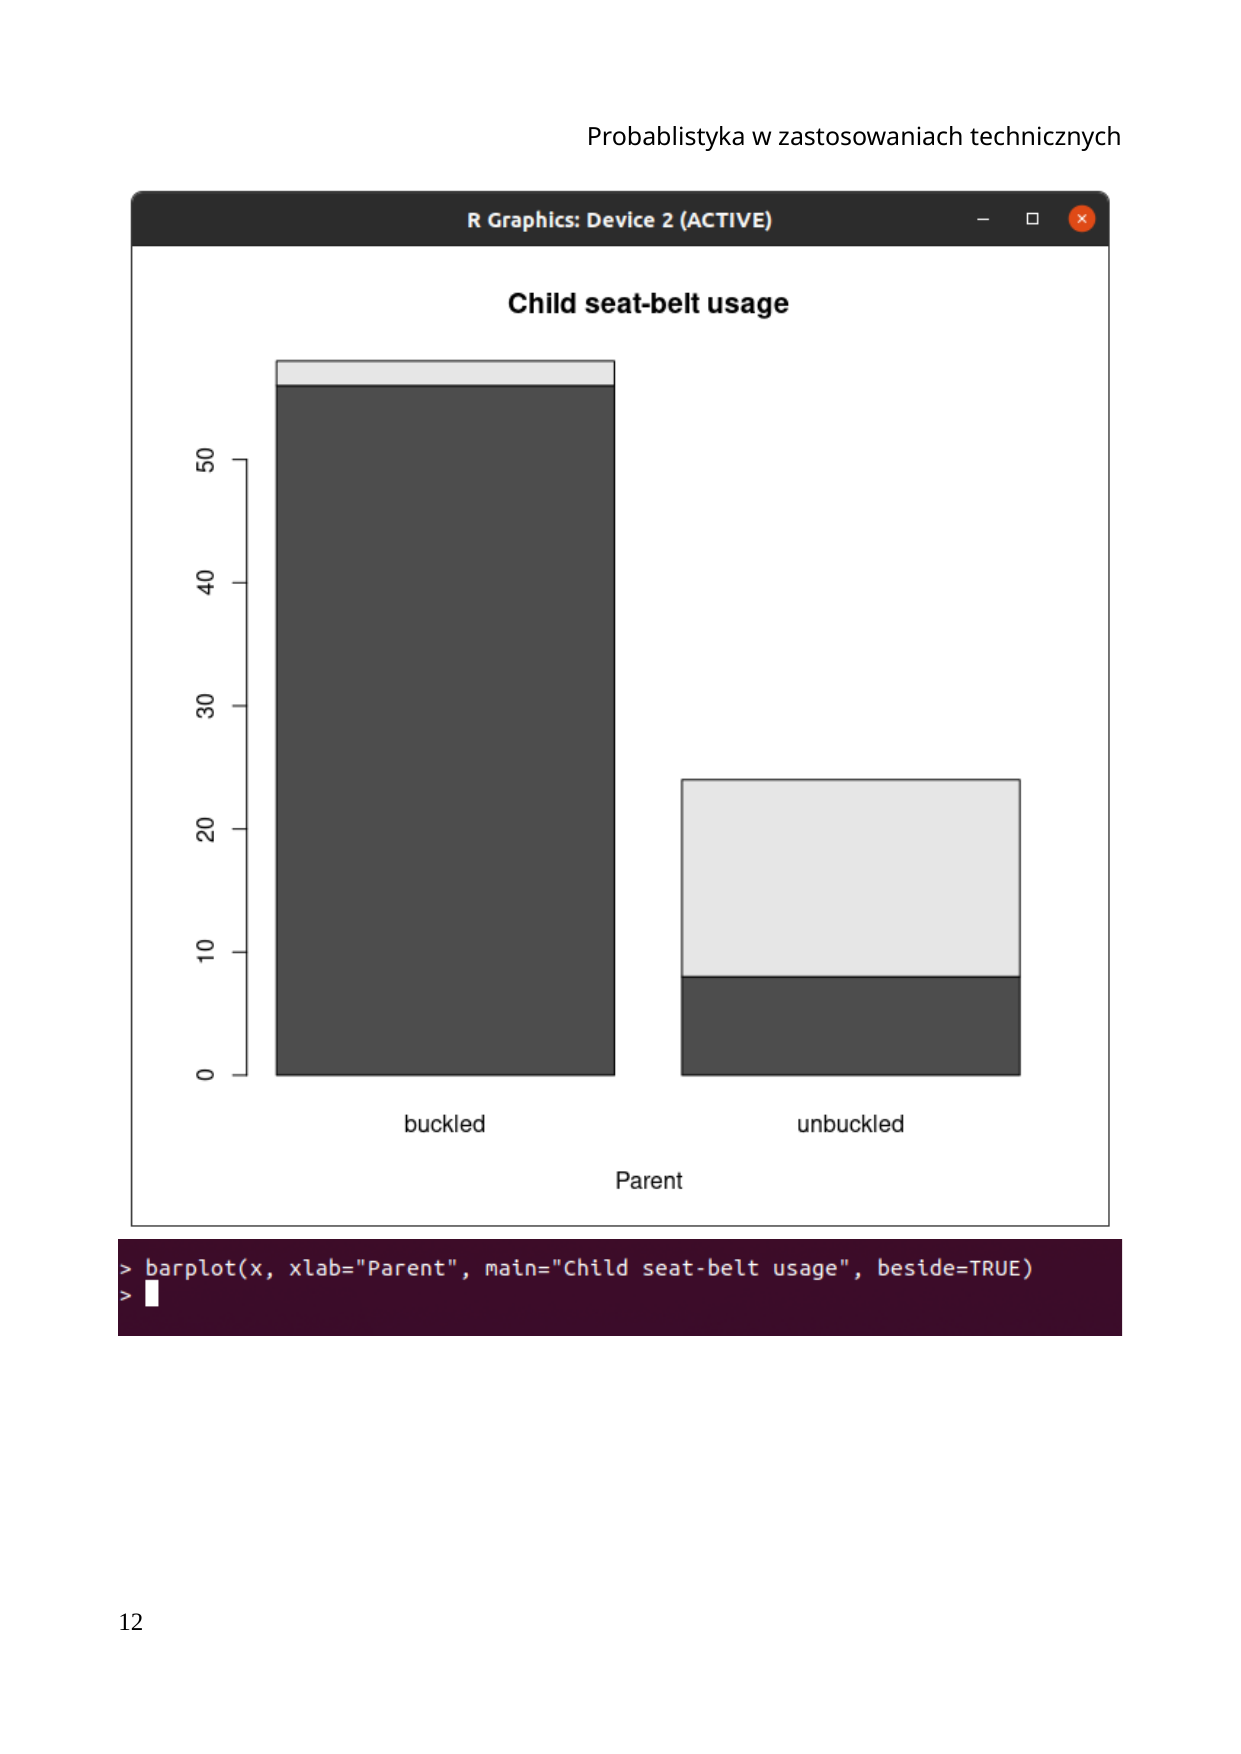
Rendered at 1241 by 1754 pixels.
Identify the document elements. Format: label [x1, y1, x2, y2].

picture [118, 181, 1123, 1336]
